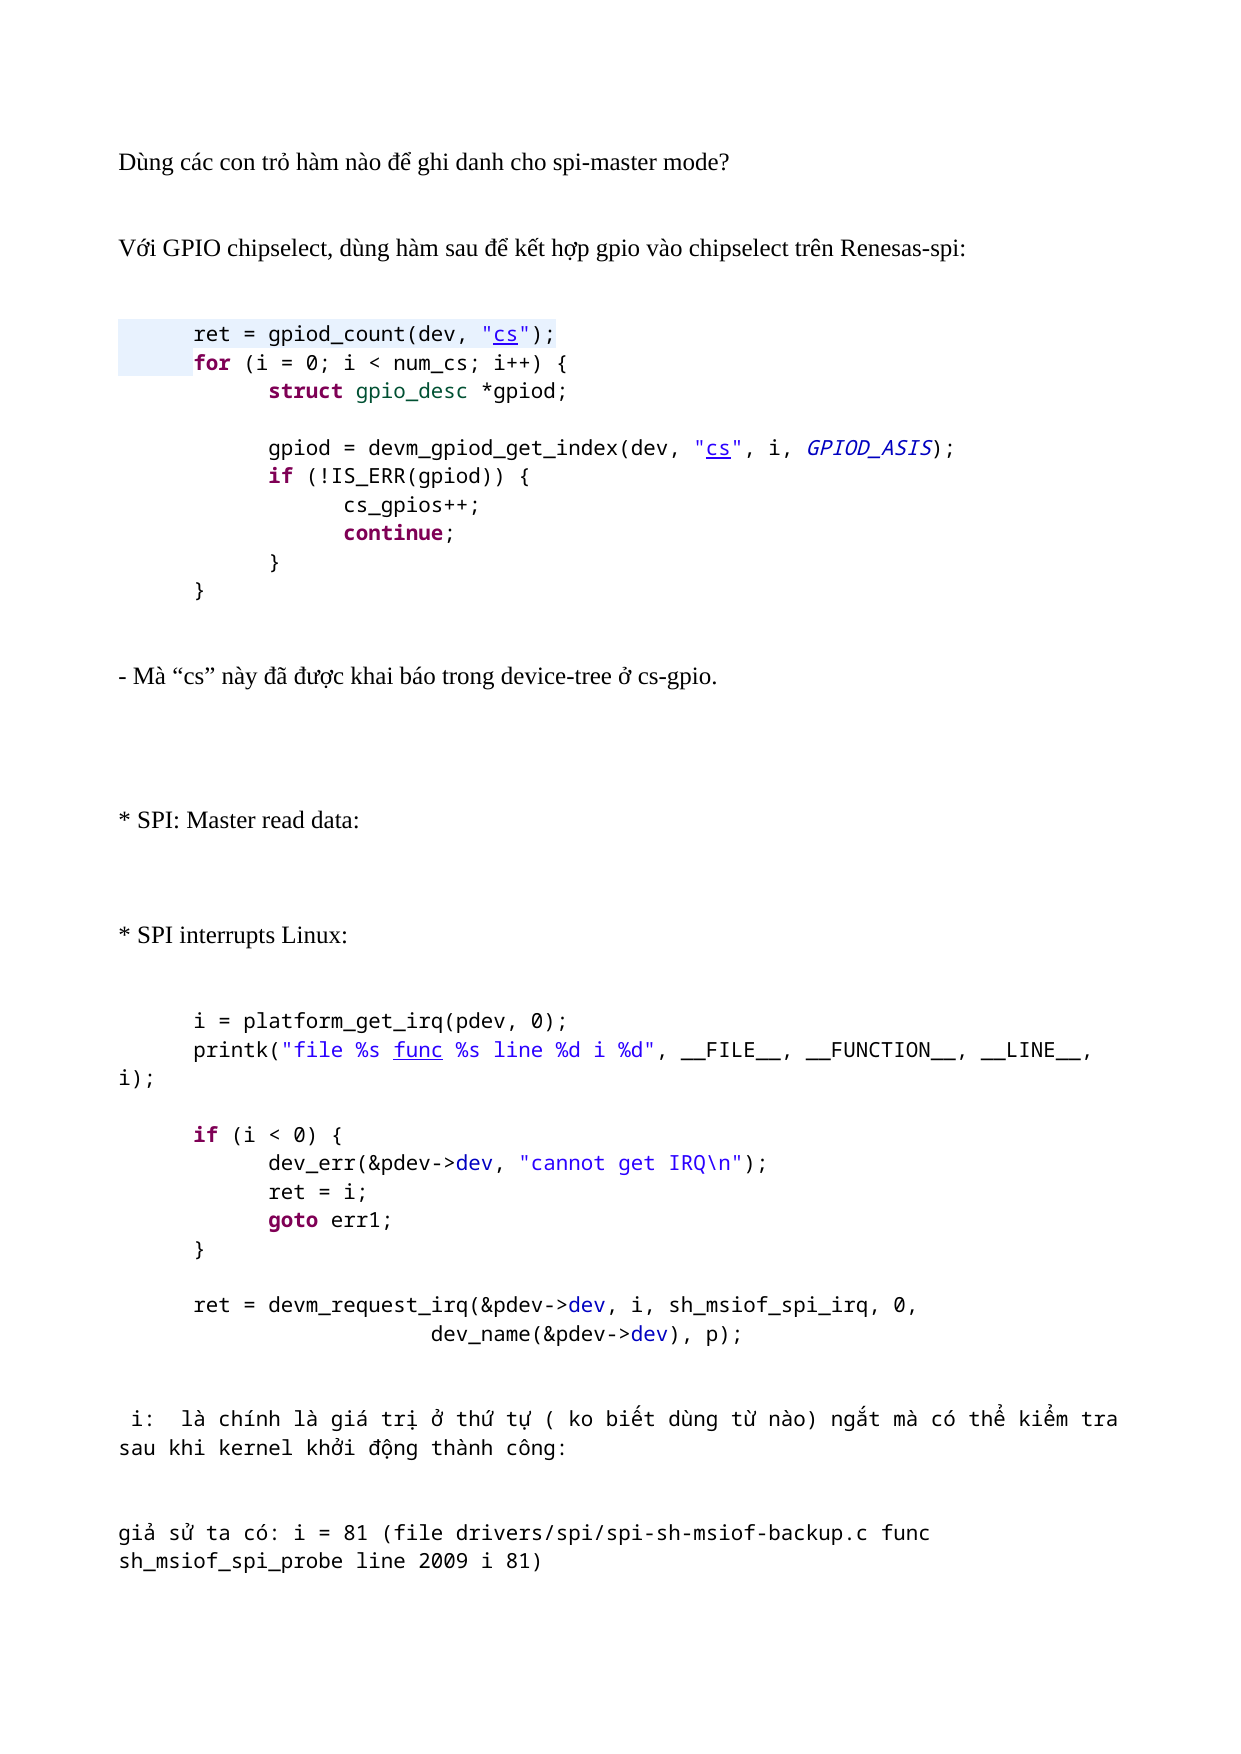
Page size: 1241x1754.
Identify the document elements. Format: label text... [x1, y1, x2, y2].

text } [118, 1234, 1122, 1262]
text } [118, 547, 1122, 575]
text * SPI: Master read data: [118, 805, 1122, 834]
text Dùng các con trỏ hàm nào để ghi danh cho spi-master mode? [118, 147, 1122, 176]
text ret = i; [118, 1177, 1122, 1205]
text gpiod = devm_gpiod_get_index(dev, "cs", i, GPIOD_ASIS); [118, 433, 1122, 462]
text } [118, 575, 1122, 604]
text dev_err(&pdev->dev, "cannot get IRQ\n"); [118, 1148, 1122, 1177]
text - Mà “cs” này đã được khai báo trong device-tree ở cs-gpio. [118, 661, 1122, 690]
text i: là chính là giá trị ở thứ tự ( ko biết dùng từ nào) ngắt mà có thể kiểm tra sau khi kernel khởi động thành công: [118, 1404, 1122, 1461]
text if (i < 0) { [118, 1120, 1122, 1148]
text giả sử ta có: i = 81 (file drivers/spi/spi-sh-msiof-backup.c func sh_msiof_spi_probe line 2009 i 81) [118, 1518, 1122, 1575]
text struct gpio_desc *gpiod; [118, 376, 1122, 405]
text goto err1; [118, 1205, 1122, 1234]
text ret = devm_request_irq(&pdev->dev, i, sh_msiof_spi_irq, 0, [118, 1291, 1122, 1319]
text Với GPIO chipselect, dùng hàm sau để kết hợp gpio vào chipselect trên Renesas-spi: [118, 233, 1122, 262]
text i = platform_get_irq(pdev, 0); [118, 1006, 1122, 1035]
text if (!IS_ERR(gpiod)) { [118, 462, 1122, 490]
text cs_gpios++; [118, 490, 1122, 518]
text printk("file %s func %s line %d i %d", __FILE__, __FUNCTION__, __LINE__, i); [118, 1035, 1122, 1092]
text for (i = 0; i < num_cs; i++) { [118, 348, 1122, 376]
text dev_name(&pdev->dev), p); [118, 1319, 1122, 1347]
text ret = gpiod_count(dev, "cs"); [118, 319, 1122, 348]
text * SPI interrupts Linux: [118, 920, 1122, 949]
text continue; [118, 518, 1122, 547]
